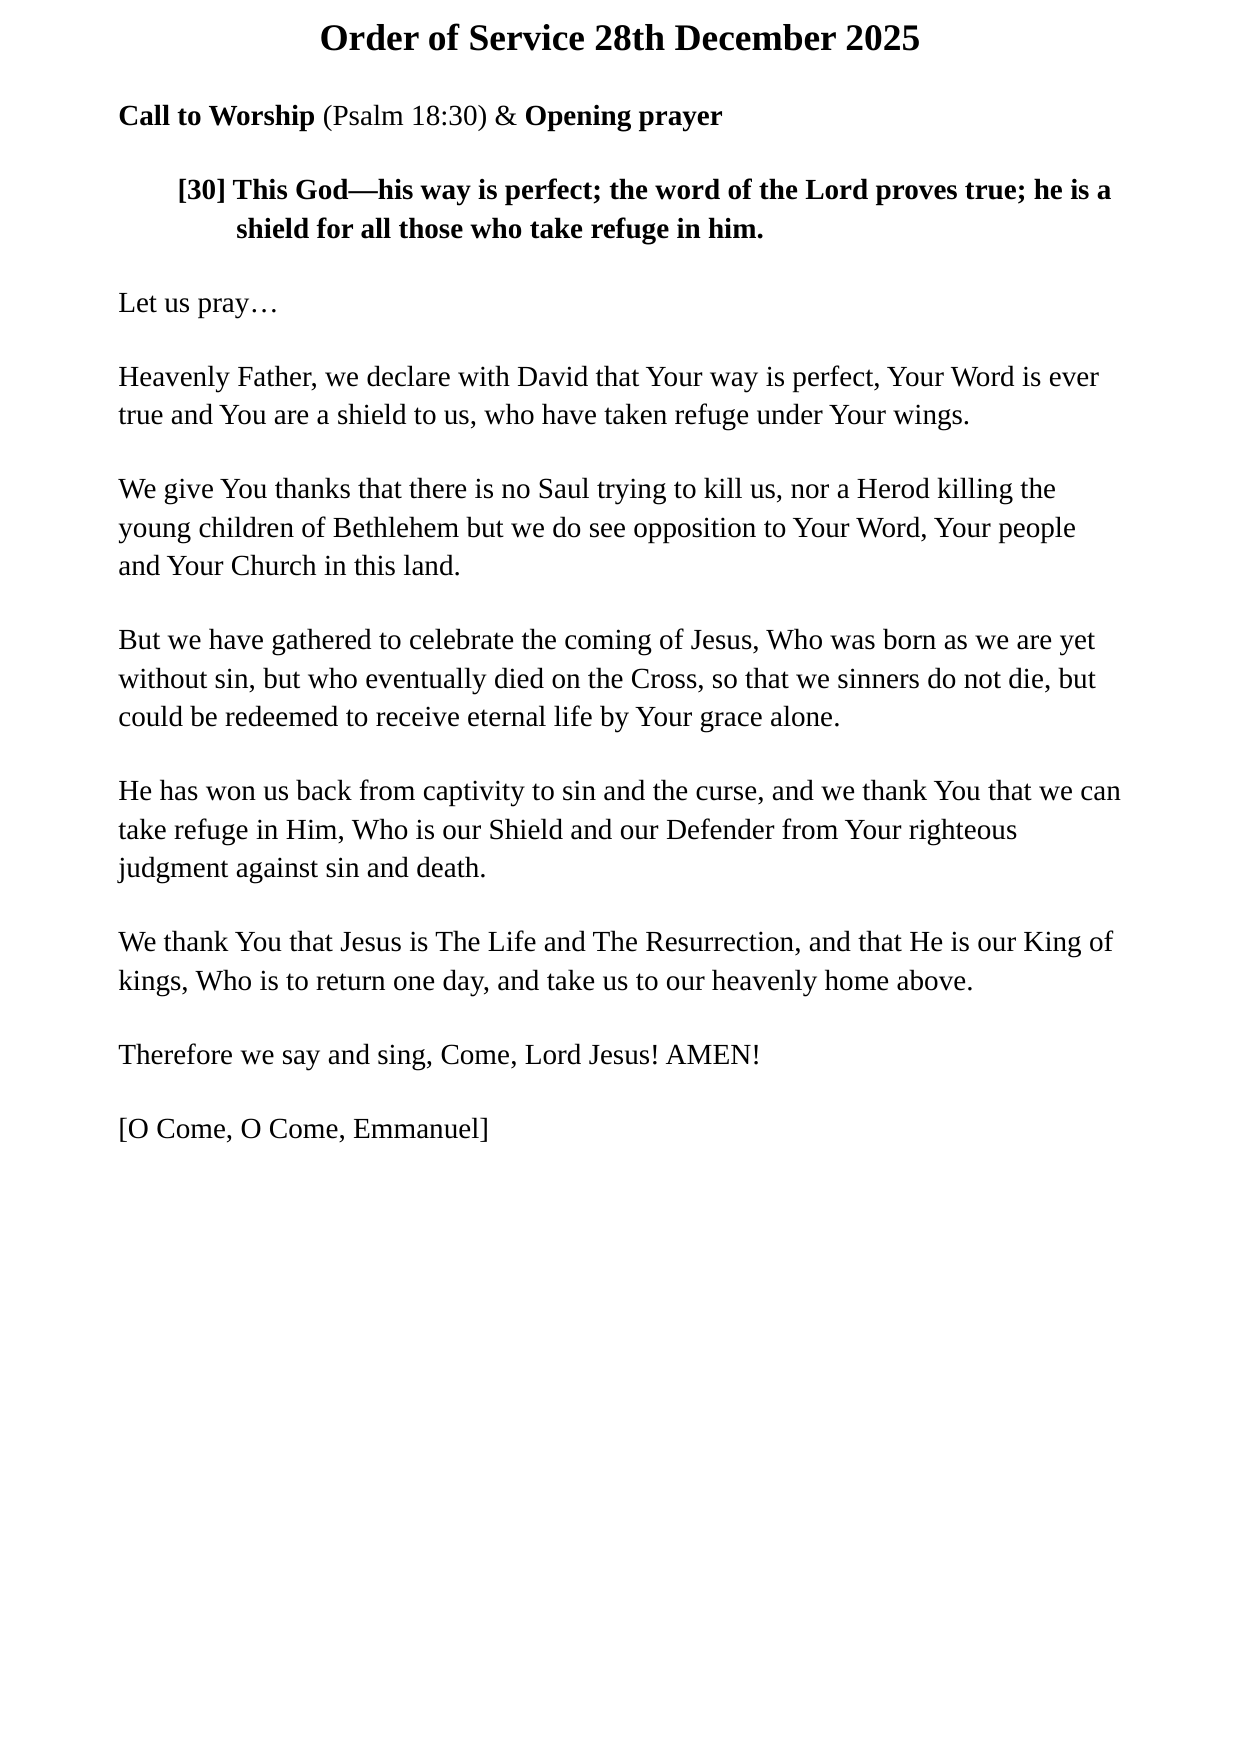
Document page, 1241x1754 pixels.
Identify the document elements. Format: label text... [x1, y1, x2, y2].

text Let us pray… [118, 285, 1122, 318]
text [30] This God—his way is perfect; the word of the Lord proves true; he is a shield for all those who take refuge in him. [177, 172, 1122, 244]
text He has won us back from captivity to sin and the curse, and we thank You that we can take refuge in Him, Who is our Shield and our Defender from Your righteous judgment against sin and death. [118, 773, 1122, 884]
text We thank You that Jesus is The Life and The Resurrection, and that He is our King of kings, Who is to return one day, and take us to our heavenly home above. [118, 924, 1122, 997]
text [O Come, O Come, Emmanuel] [118, 1111, 1122, 1144]
text We give You thanks that there is no Saul trying to kill us, nor a Herod killing the young children of Bethlehem but we do see opposition to Your Word, Your people and Your Church in this land. [118, 471, 1122, 582]
text Therefore we say and sing, Come, Lord Jesus! AMEN! [118, 1037, 1122, 1071]
text Heavenly Father, we declare with David that Your way is perfect, Your Word is ever true and You are a shield to us, who have taken refuge under Your wings. [118, 359, 1122, 431]
text Call to Worship (Psalm 18:30) & Opening prayer [118, 98, 1122, 132]
text But we have gathered to celebrate the coming of Jesus, Who was born as we are yet without sin, but who eventually died on the Cross, so that we sinners do not die, but could be redeemed to receive eternal life by Your grace alone. [118, 622, 1122, 733]
